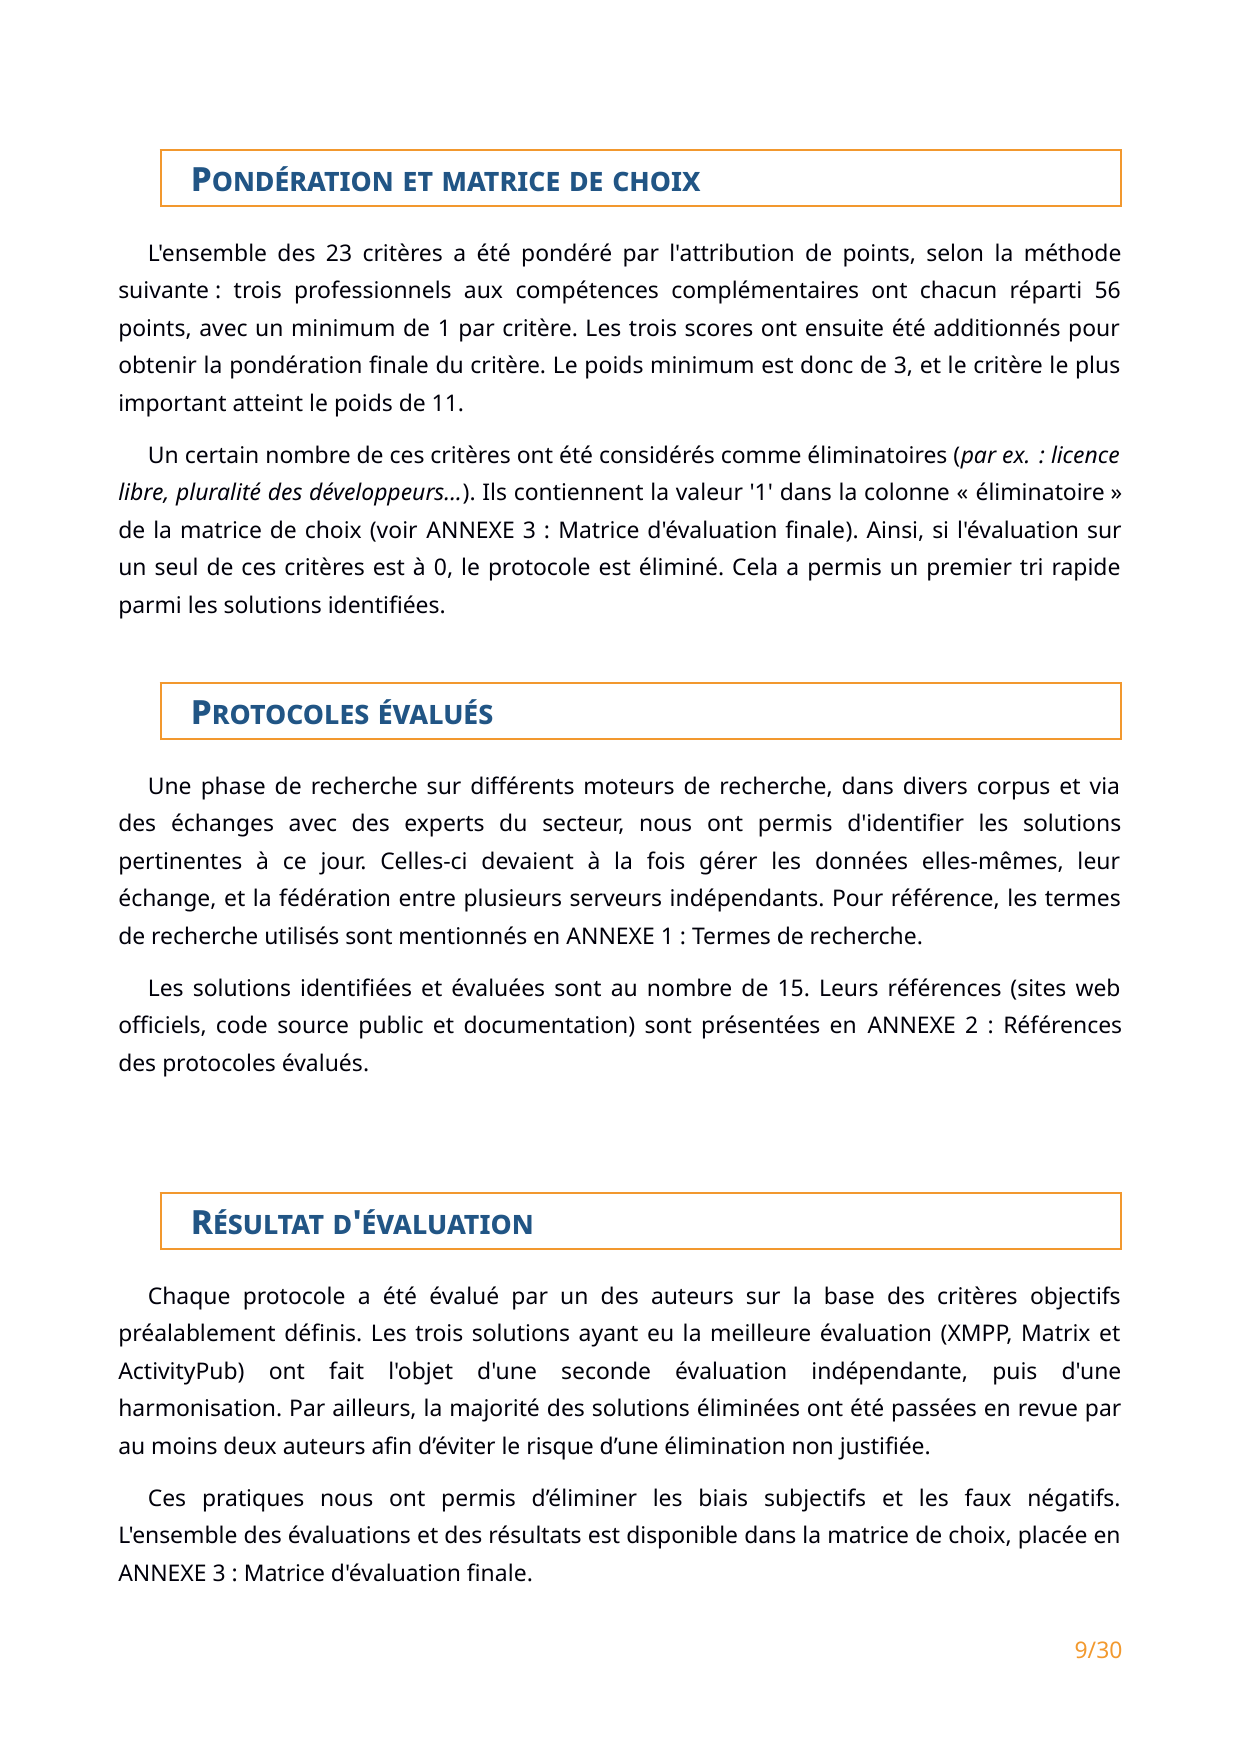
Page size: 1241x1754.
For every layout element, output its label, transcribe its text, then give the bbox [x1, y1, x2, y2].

text L'ensemble des 23 critères a été pondéré par l'attribution de points, selon la méthode suivante : trois professionnels aux compétences complémentaires ont chacun réparti 56 points, avec un minimum de 1 par critère. Les trois scores ont ensuite été additionnés pour obtenir la pondération finale du critère. Le poids minimum est donc de 3, et le critère le plus important atteint le poids de 11. [118, 237, 1122, 418]
subtitle Protocoles évalués [162, 684, 1120, 738]
subtitle Résultat d'évaluation [162, 1194, 1120, 1248]
text Chaque protocole a été évalué par un des auteurs sur la base des critères objectifs préalablement définis. Les trois solutions ayant eu la meilleure évaluation (XMPP, Matrix et ActivityPub) ont fait l'objet d'une seconde évaluation indépendante, puis d'une harmonisation. Par ailleurs, la majorité des solutions éliminées ont été passées en revue par au moins deux auteurs afin d’éviter le risque d’une élimination non justifiée. [118, 1279, 1122, 1461]
subtitle Pondération et matrice de choix [162, 151, 1120, 205]
text Une phase de recherche sur différents moteurs de recherche, dans divers corpus et via des échanges avec des experts du secteur, nous ont permis d'identifier les solutions pertinentes à ce jour. Celles-ci devaient à la fois gérer les données elles-mêmes, leur échange, et la fédération entre plusieurs serveurs indépendants. Pour référence, les termes de recherche utilisés sont mentionnés en ANNEXE 1 : Termes de recherche. [118, 769, 1122, 951]
text Les solutions identifiées et évaluées sont au nombre de 15. Leurs références (sites web officiels, code source public et documentation) sont présentées en ANNEXE 2 : Références des protocoles évalués. [118, 972, 1122, 1078]
text Ces pratiques nous ont permis d’éliminer les biais subjectifs et les faux négatifs. L'ensemble des évaluations et des résultats est disponible dans la matrice de choix, placée en ANNEXE 3 : Matrice d'évaluation finale. [118, 1482, 1122, 1588]
text Un certain nombre de ces critères ont été considérés comme éliminatoires (par ex. : licence libre, pluralité des développeurs...). Ils contiennent la valeur '1' dans la colonne « éliminatoire » de la matrice de choix (voir ANNEXE 3 : Matrice d'évaluation finale). Ainsi, si l'évaluation sur un seul de ces critères est à 0, le protocole est éliminé. Cela a permis un premier tri rapide parmi les solutions identifiées. [118, 439, 1122, 620]
